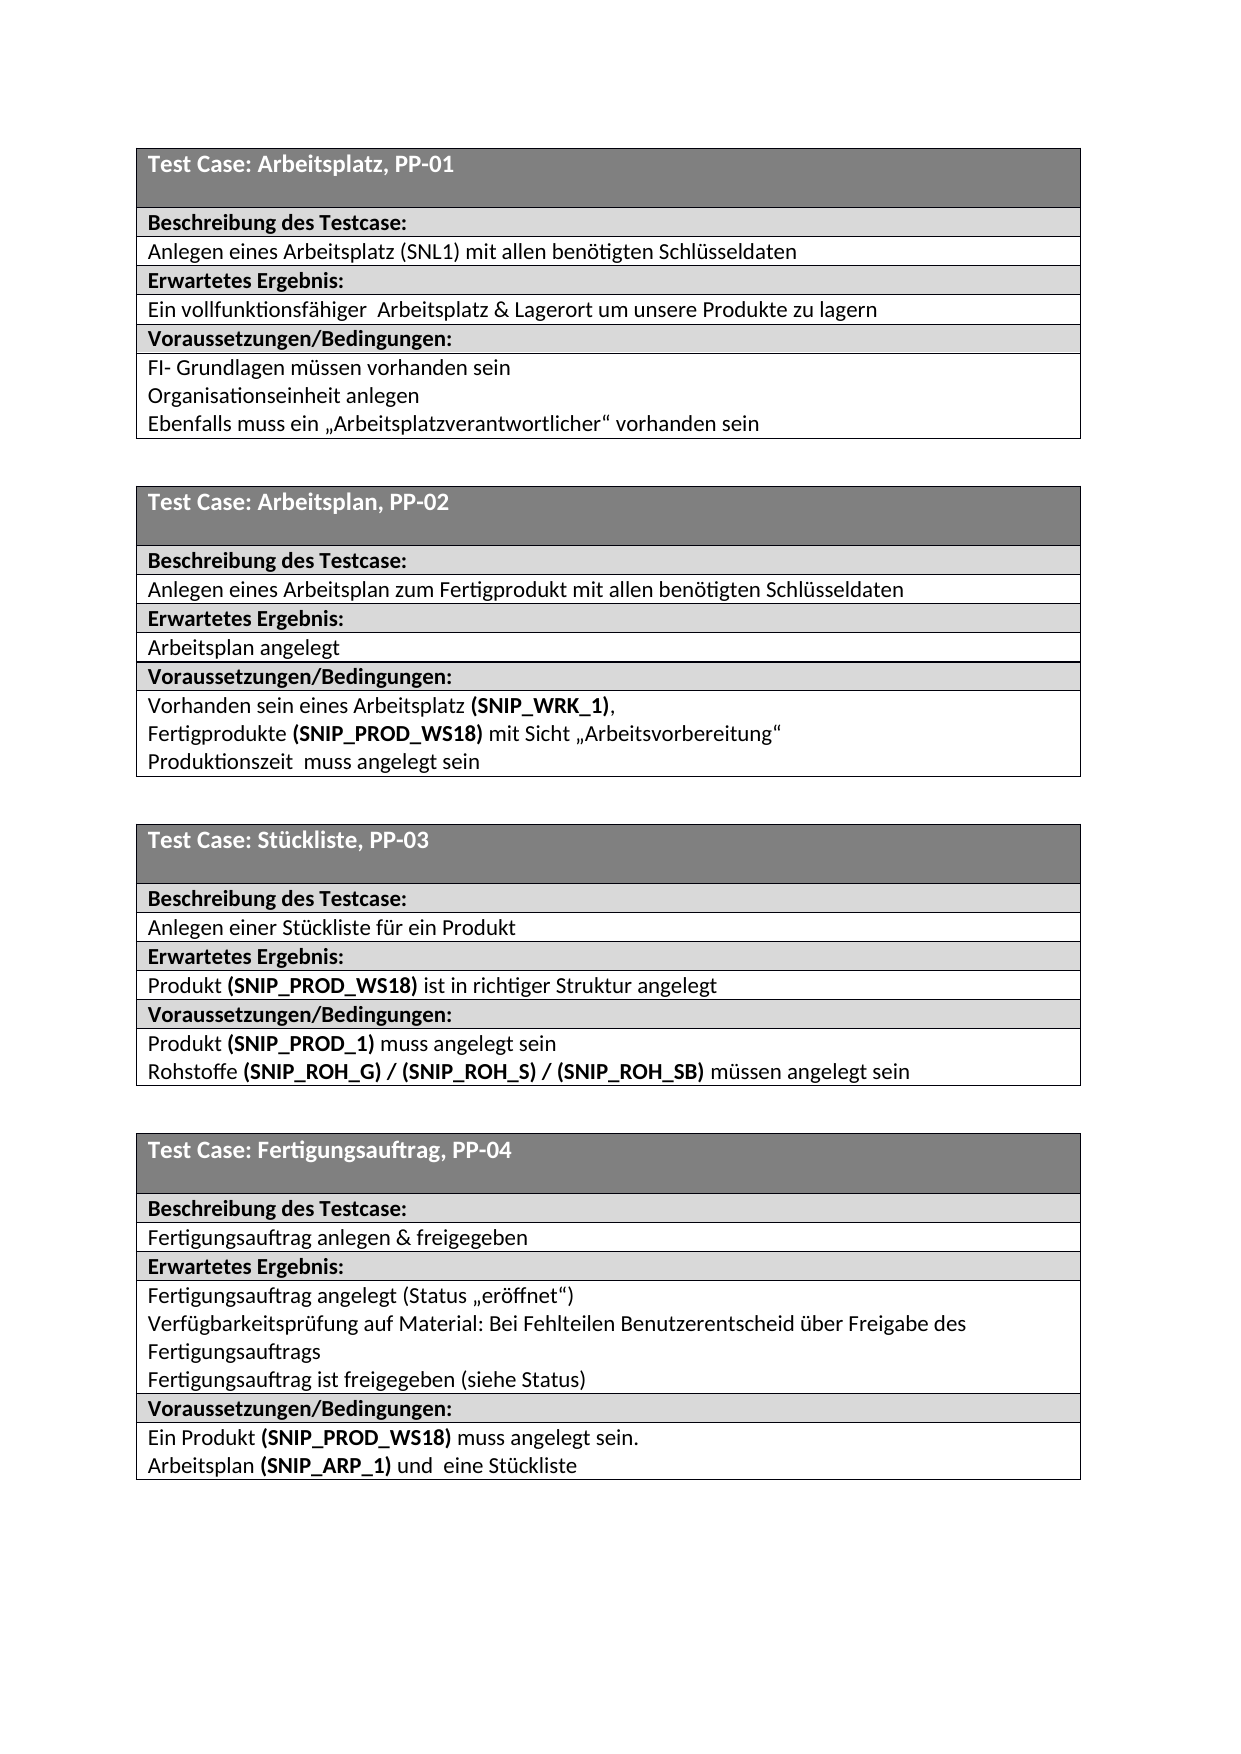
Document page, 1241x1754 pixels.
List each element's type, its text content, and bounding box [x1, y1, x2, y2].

table_cell Beschreibung des Testcase: [137, 1194, 1080, 1222]
table_cell Voraussetzungen/Bedingungen: [137, 325, 1080, 352]
table_header Test Case: Arbeitsplan, PP-02 [137, 487, 1080, 545]
table_cell Voraussetzungen/Bedingungen: [137, 1394, 1080, 1422]
table_cell Beschreibung des Testcase: [137, 208, 1080, 236]
table_cell FI- Grundlagen müssen vorhanden sein Organisationseinheit anlegen Ebenfalls muss ein „Arbeitsplatzverantwortlicher“ vorhanden sein [137, 354, 1080, 438]
table_header Test Case: Fertigungsauftrag, PP-04 [137, 1134, 1080, 1193]
table_cell Erwartetes Ergebnis: [137, 604, 1080, 632]
table_cell Beschreibung des Testcase: [137, 546, 1080, 574]
table_cell Ein vollfunktionsfähiger Arbeitsplatz & Lagerort um unsere Produkte zu lagern [137, 295, 1080, 323]
table_cell Anlegen einer Stückliste für ein Produkt [137, 913, 1080, 941]
table_cell Erwartetes Ergebnis: [137, 266, 1080, 294]
table_cell Vorhanden sein eines Arbeitsplatz (SNIP_WRK_1), Fertigprodukte (SNIP_PROD_WS18) mit Sicht „Arbeitsvorbereitung“ Produktionszeit muss angelegt sein [137, 691, 1080, 776]
table_cell Ein Produkt (SNIP_PROD_WS18) muss angelegt sein. Arbeitsplan (SNIP_ARP_1) und eine Stückliste [137, 1423, 1080, 1479]
table_cell Fertigungsauftrag anlegen & freigegeben [137, 1223, 1080, 1251]
table_header Test Case: Arbeitsplatz, PP-01 [137, 149, 1080, 207]
table_cell Arbeitsplan angelegt [137, 633, 1080, 661]
table_cell Anlegen eines Arbeitsplatz (SNL1) mit allen benötigten Schlüsseldaten [137, 237, 1080, 265]
table_cell Erwartetes Ergebnis: [137, 1252, 1080, 1280]
table_cell Voraussetzungen/Bedingungen: [137, 663, 1080, 690]
table_cell Produkt (SNIP_PROD_1) muss angelegt sein Rohstoffe (SNIP_ROH_G) / (SNIP_ROH_S) / (SNIP_ROH_SB) müssen angelegt sein [137, 1029, 1080, 1085]
table_cell Erwartetes Ergebnis: [137, 942, 1080, 970]
table_cell Fertigungsauftrag angelegt (Status „eröffnet“) Verfügbarkeitsprüfung auf Material: Bei Fehlteilen Benutzerentscheid über Freigabe des Fertigungsauftrags Fertigungsauftrag ist freigegeben (siehe Status) [137, 1281, 1080, 1393]
table_cell Produkt (SNIP_PROD_WS18) ist in richtiger Struktur angelegt [137, 971, 1080, 999]
table_cell Voraussetzungen/Bedingungen: [137, 1000, 1080, 1028]
table_cell Beschreibung des Testcase: [137, 884, 1080, 912]
table_cell Anlegen eines Arbeitsplan zum Fertigprodukt mit allen benötigten Schlüsseldaten [137, 575, 1080, 603]
table_header Test Case: Stückliste, PP-03 [137, 825, 1080, 883]
